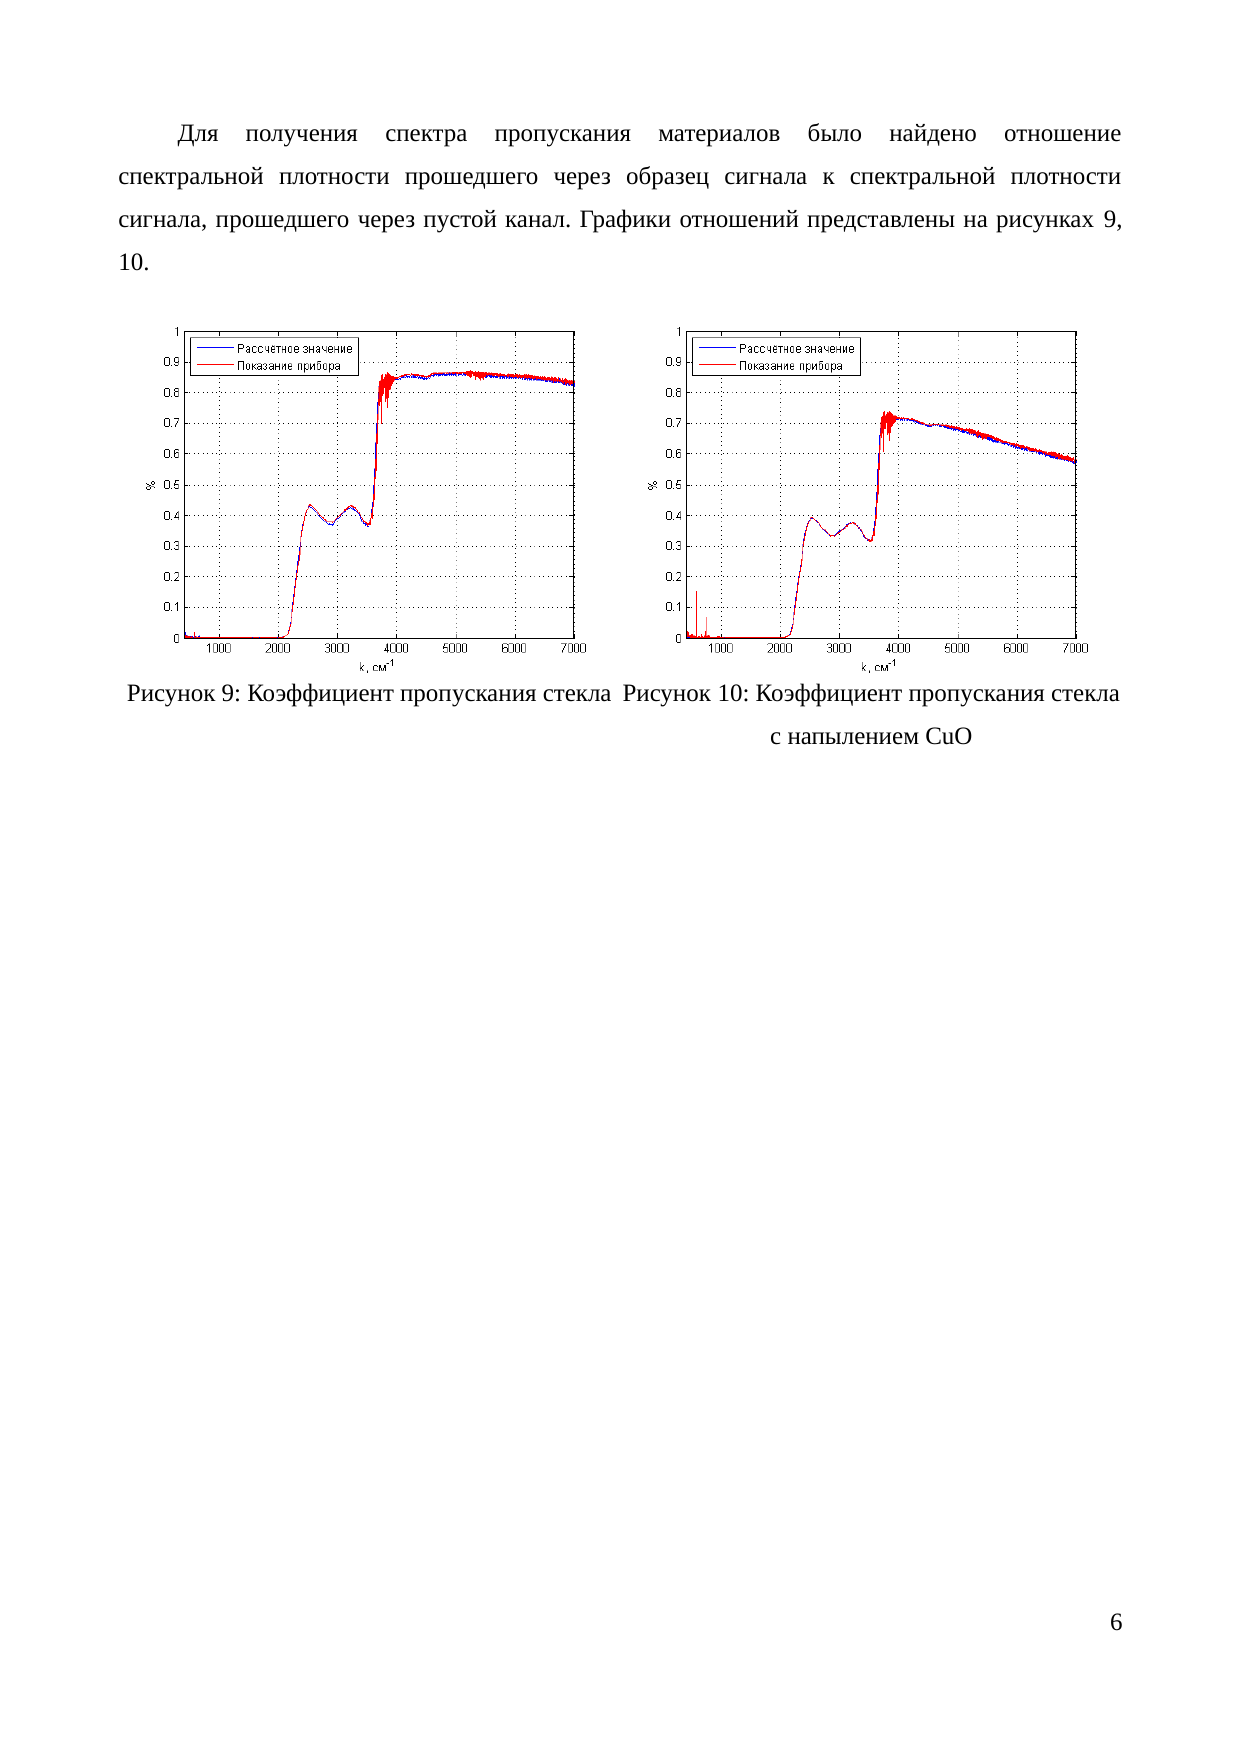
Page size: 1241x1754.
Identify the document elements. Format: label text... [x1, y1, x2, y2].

picture [118, 302, 1123, 679]
table_header Рисунок 10: Коэффициент пропускания стекла с напылением CuO [620, 679, 1122, 779]
text Для получения спектра пропускания материалов было найдено отношение спектральной плотности прошедшего через образец сигнала к спектральной плотности сигнала, прошедшего через пустой канал. Графики отношений представлены на рисунках 9, 10. [118, 118, 1122, 276]
table_header Рисунок 9: Коэффициент пропускания стекла [118, 679, 620, 779]
